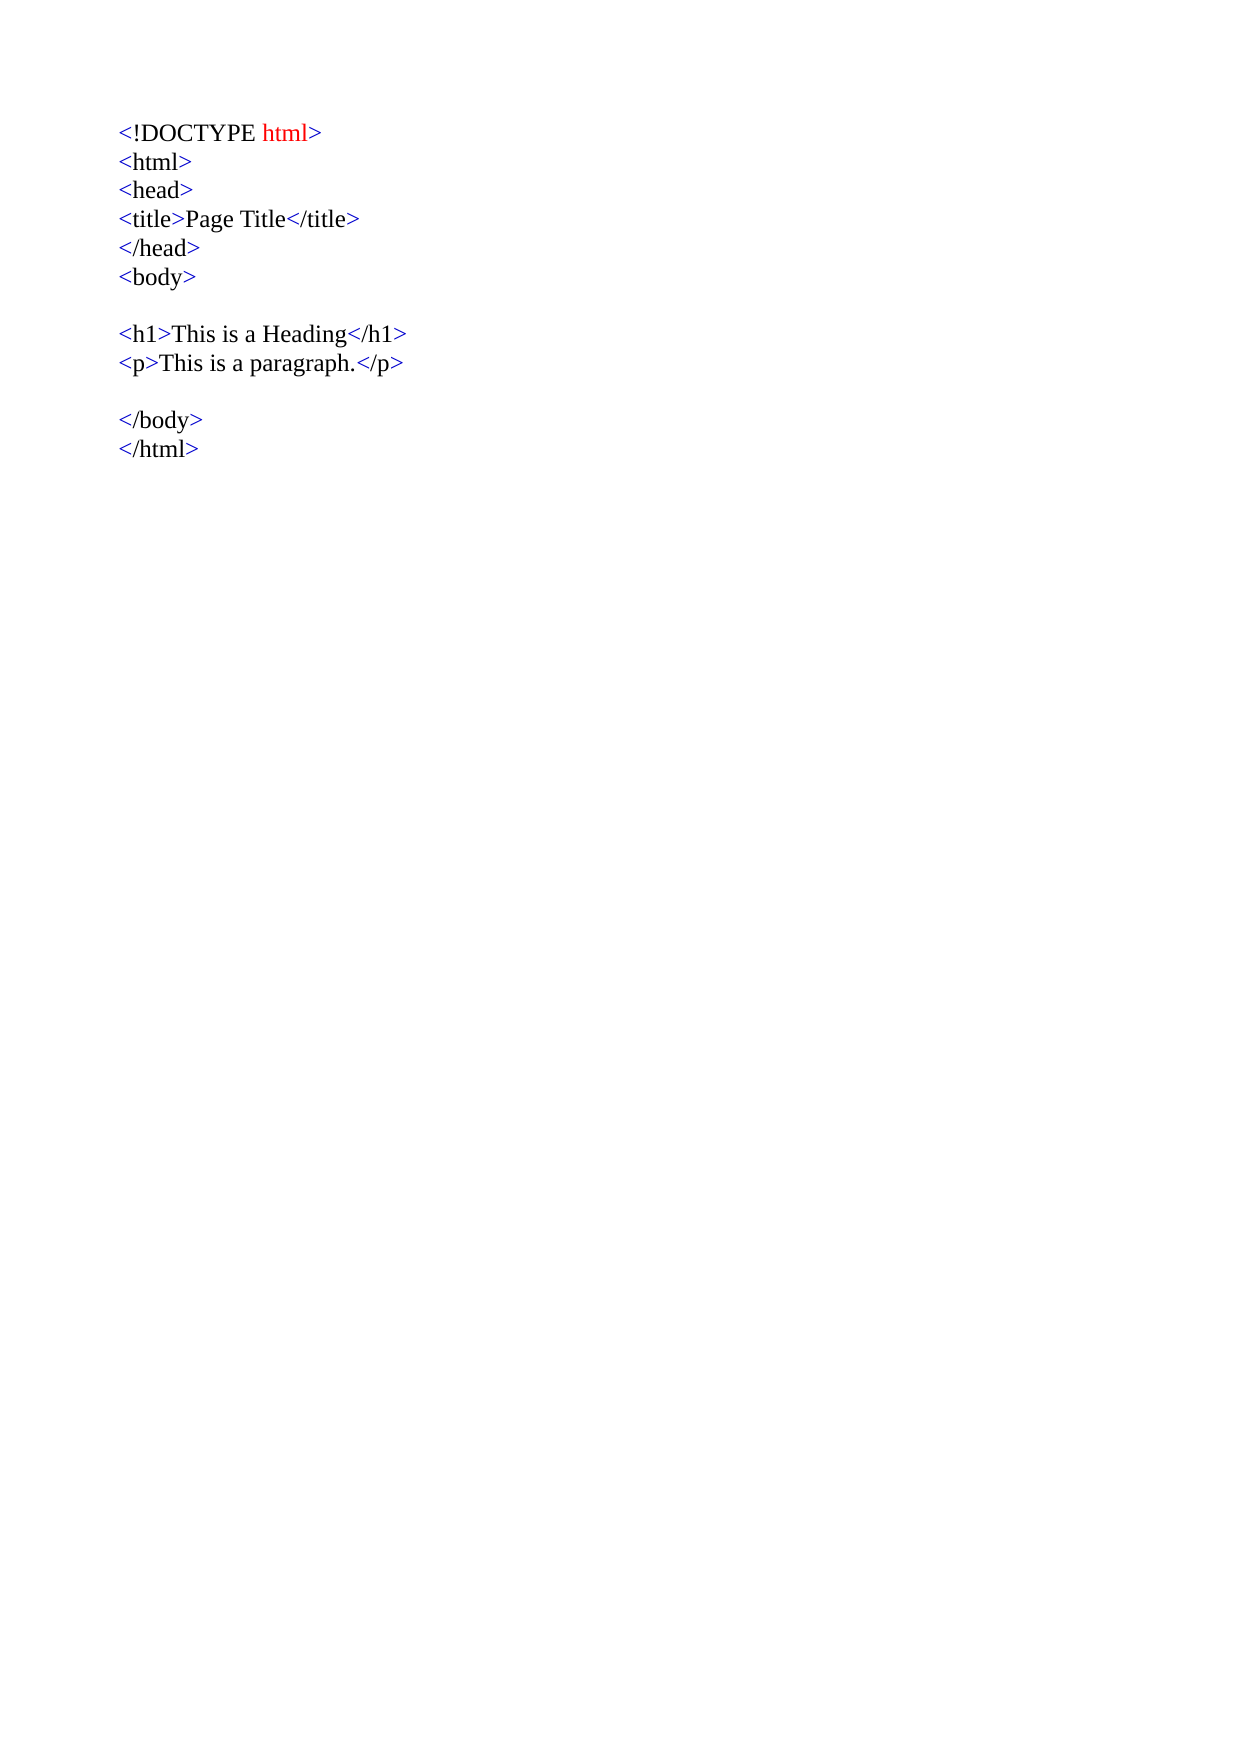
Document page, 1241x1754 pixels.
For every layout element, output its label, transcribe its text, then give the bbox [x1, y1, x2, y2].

text <!DOCTYPE html> <html> <head> <title>Page Title</title> </head> <body> <h1>This is a Heading</h1> <p>This is a paragraph.</p> </body> </html> [118, 118, 1122, 463]
